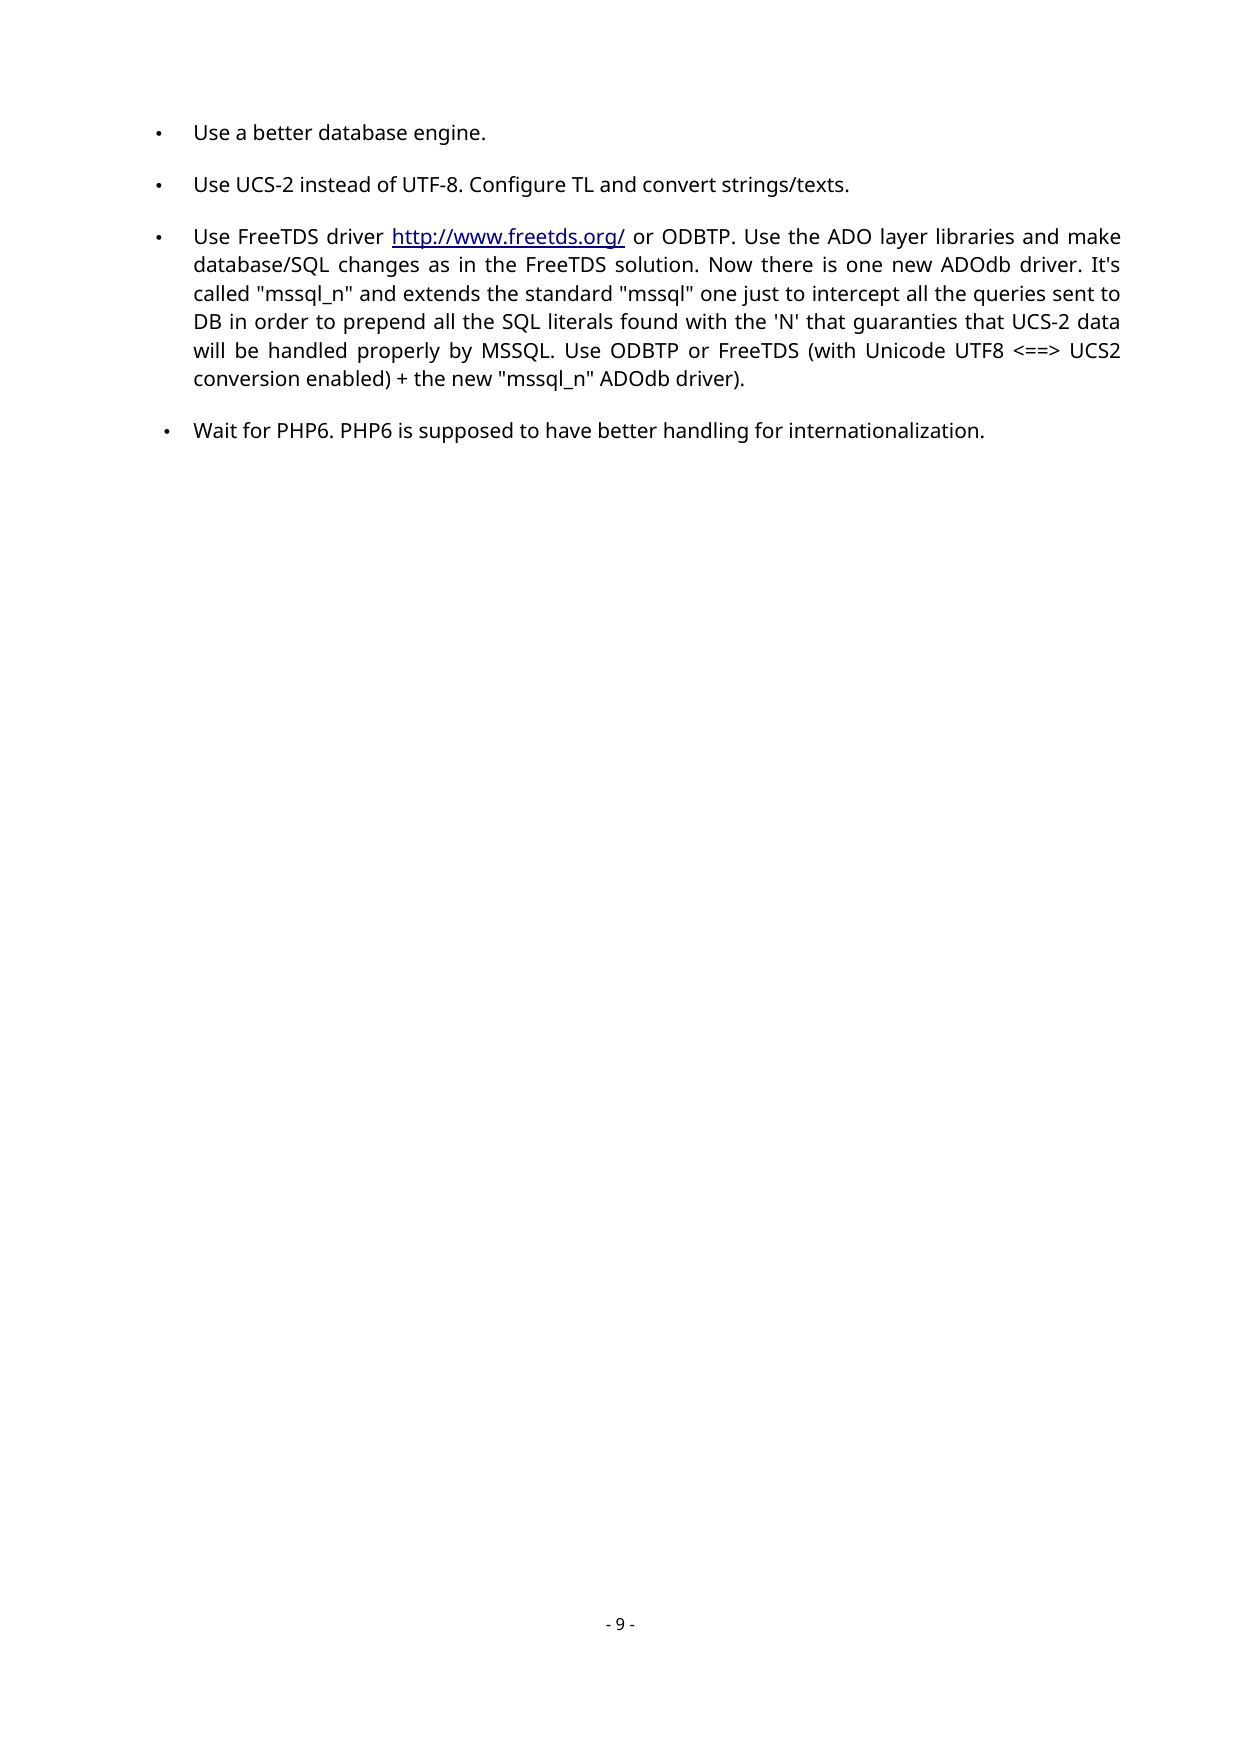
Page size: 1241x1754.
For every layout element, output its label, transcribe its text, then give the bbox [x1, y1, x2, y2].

list Wait for PHP6. PHP6 is supposed to have better handling for internationalization. [164, 416, 1122, 445]
list Use FreeTDS driver http://www.freetds.org/ or ODBTP. Use the ADO layer libraries and make database/SQL changes as in the FreeTDS solution. Now there is one new ADOdb driver. It's called "mssql_n" and extends the standard "mssql" one just to intercept all the queries sent to DB in order to prepend all the SQL literals found with the 'N' that guaranties that UCS-2 data will be handled properly by MSSQL. Use ODBTP or FreeTDS (with Unicode UTF8 <==> UCS2 conversion enabled) + the new "mssql_n" ADOdb driver). [156, 222, 1122, 393]
list Use UCS-2 instead of UTF-8. Configure TL and convert strings/texts. [156, 170, 1122, 198]
list Use a better database engine. [156, 118, 1122, 147]
